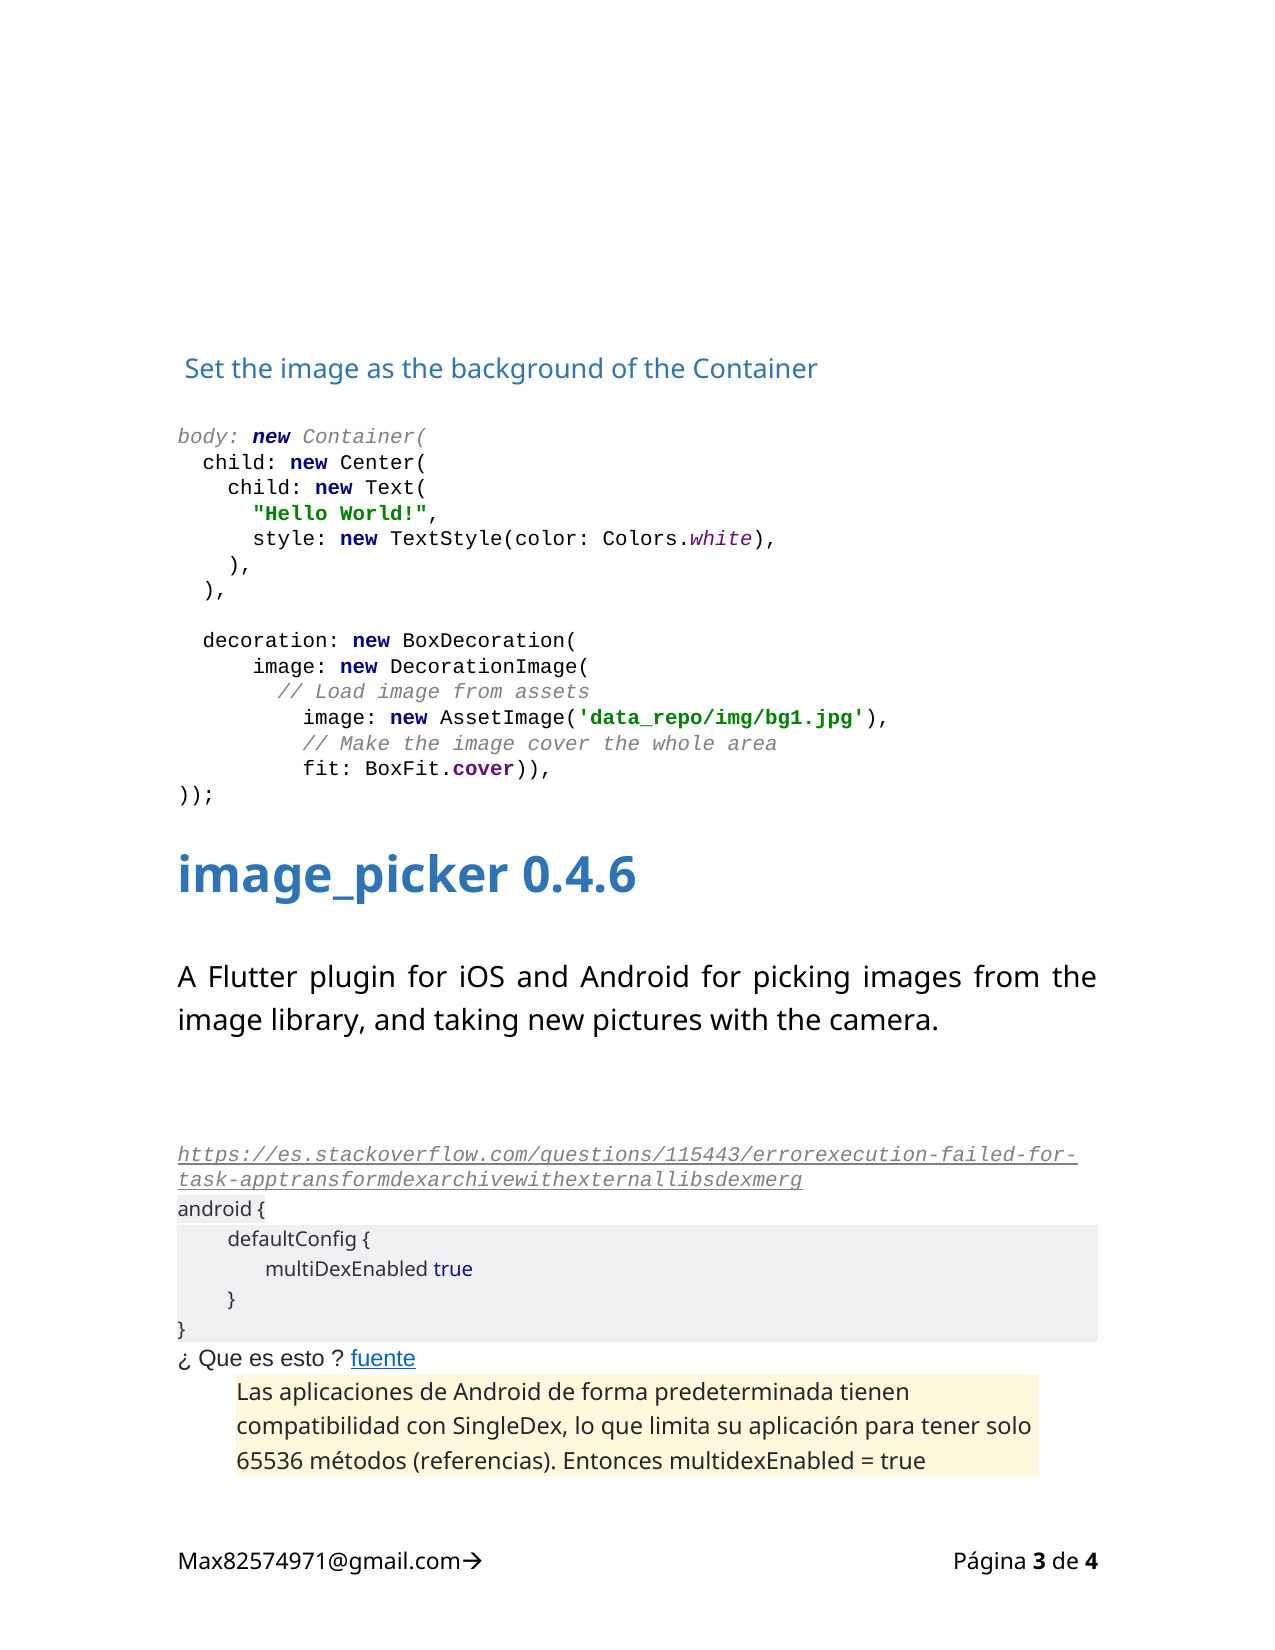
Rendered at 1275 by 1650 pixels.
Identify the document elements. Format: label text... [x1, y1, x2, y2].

text } [177, 1314, 1098, 1342]
text child: new Text( [177, 477, 1098, 501]
subtitle image_picker 0.4.6 [177, 839, 1098, 907]
text body: new Container( [177, 426, 1098, 450]
text "Hello World!", [177, 503, 1098, 527]
text image: new AssetImage('data_repo/img/bg1.jpg'), [177, 707, 1098, 731]
text // Make the image cover the whole area [177, 733, 1098, 756]
text image: new DecorationImage( [177, 656, 1098, 680]
text child: new Center( [177, 452, 1098, 476]
text } [177, 1284, 1098, 1312]
text A Flutter plugin for iOS and Android for picking images from the image library, and taking new pictures with the camera. [177, 956, 1098, 1039]
text ), [177, 579, 1098, 603]
text fit: BoxFit.cover)), [177, 758, 1098, 782]
text )); [177, 784, 1098, 807]
text ), [177, 554, 1098, 578]
text Las aplicaciones de Android de forma predeterminada tienen compatibilidad con SingleDex, lo que limita su aplicación para tener solo 65536 métodos (referencias). Entonces multidexEnabled = true [236, 1375, 1039, 1476]
text // Load image from assets [177, 682, 1098, 705]
text defaultConfig { [177, 1225, 1098, 1252]
text style: new TextStyle(color: Colors.white), [177, 528, 1098, 552]
text multiDexEnabled true [177, 1255, 1098, 1282]
text https://es.stackoverflow.com/questions/115443/errorexecution-failed-for-task-apptransformdexarchivewithexternallibsdexmerg [177, 1144, 1098, 1193]
text ¿ Que es esto ? fuente [177, 1344, 1098, 1371]
text android { [177, 1195, 1098, 1223]
subtitle Set the image as the background of the Container [177, 349, 1098, 386]
text decoration: new BoxDecoration( [177, 631, 1098, 654]
